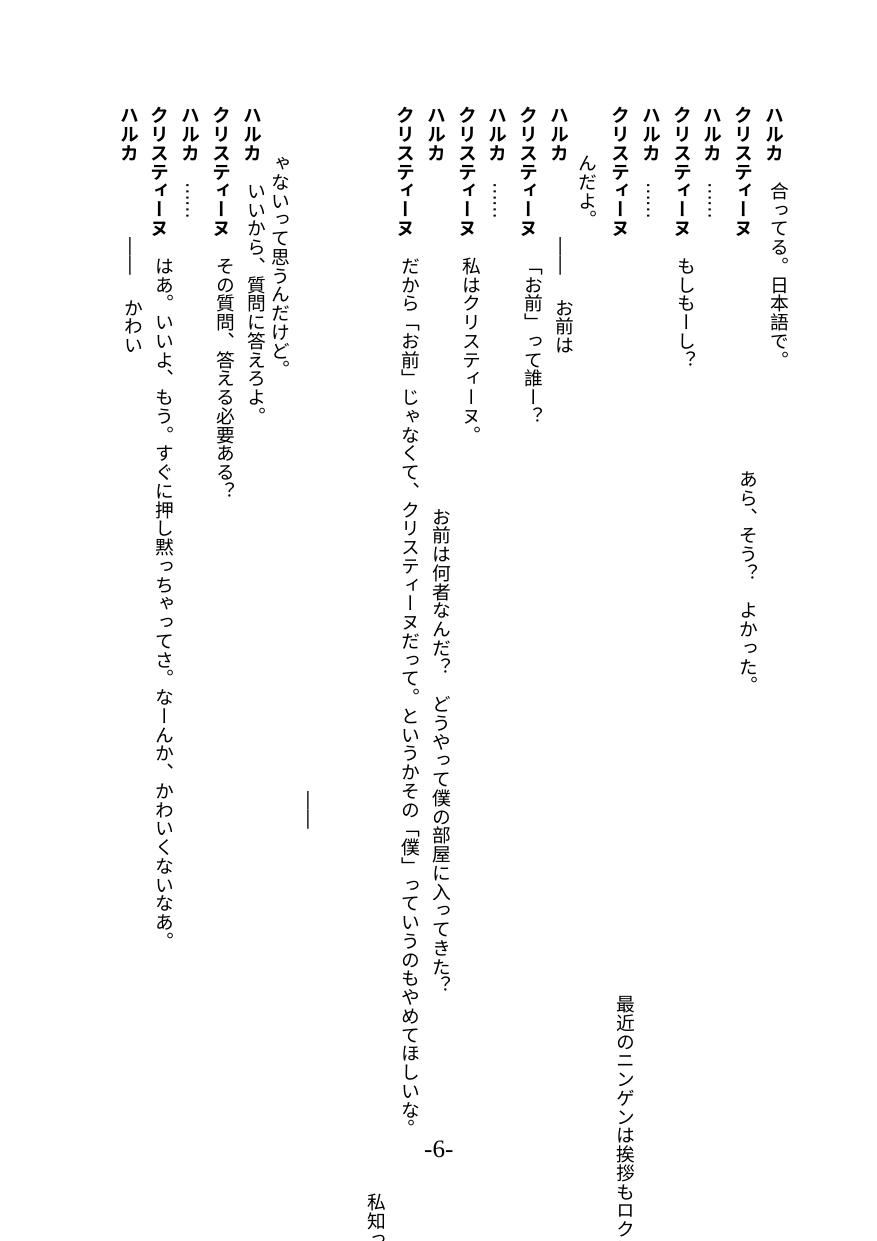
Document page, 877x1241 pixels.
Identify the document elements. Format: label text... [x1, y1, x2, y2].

text クリスティーヌ だから「お前」じゃなくて、クリスティーヌだって。というかその「僕」っていうのもやめてほしいな。私知ってるよ、それ、「ギャップ萌え」ってやつなんだよね？ そんなかわいらしい顔しておいて、かわいらしい格好しておいて、それでいて一人称が「僕」みたいなところがいいってやつなんでしょ？ なんだかそういう、ニンゲンのひねくれたところ、よくわからないんだよね。かわいいものはかわいい――もうシンプルに、それだけでいいじゃないって思うんだけど。 [266, 106, 420, 1134]
text ハルカ …… [481, 106, 512, 1134]
text ハルカ お前は何者なんだ？ どうやって僕の部屋に入ってきた？ [420, 106, 450, 1134]
text クリスティーヌ その質問、答える必要ある？ [204, 106, 235, 1134]
text ハルカ いいから、質問に答えろよ。 [235, 106, 266, 1134]
text ハルカ お前は―― [543, 106, 573, 1134]
text クリスティーヌ 「お前」って誰ー？ [512, 106, 543, 1134]
text ハルカ …… [696, 106, 727, 1134]
text ハルカ …… [174, 106, 204, 1134]
text クリスティーヌ 最近のニンゲンは挨拶もロクにできないの？ 私は、こんにちはって言ったんだよ。ハローって言ったんだよ。 [573, 106, 635, 1134]
text クリスティーヌ 私はクリスティーヌ。 [450, 106, 481, 1134]
text ハルカ 合ってる。日本語で。 [758, 106, 788, 1134]
text クリスティーヌ もしもーし？ [666, 106, 696, 1134]
text クリスティーヌ あら、そう？ よかった。 [727, 106, 758, 1134]
text ハルカ …… [635, 106, 666, 1134]
text ハルカ かわい―― [112, 106, 143, 1134]
text クリスティーヌ はあ。いいよ、もう。すぐに押し黙っちゃってさ。なーんか、かわいくないなあ。 [143, 106, 174, 1134]
